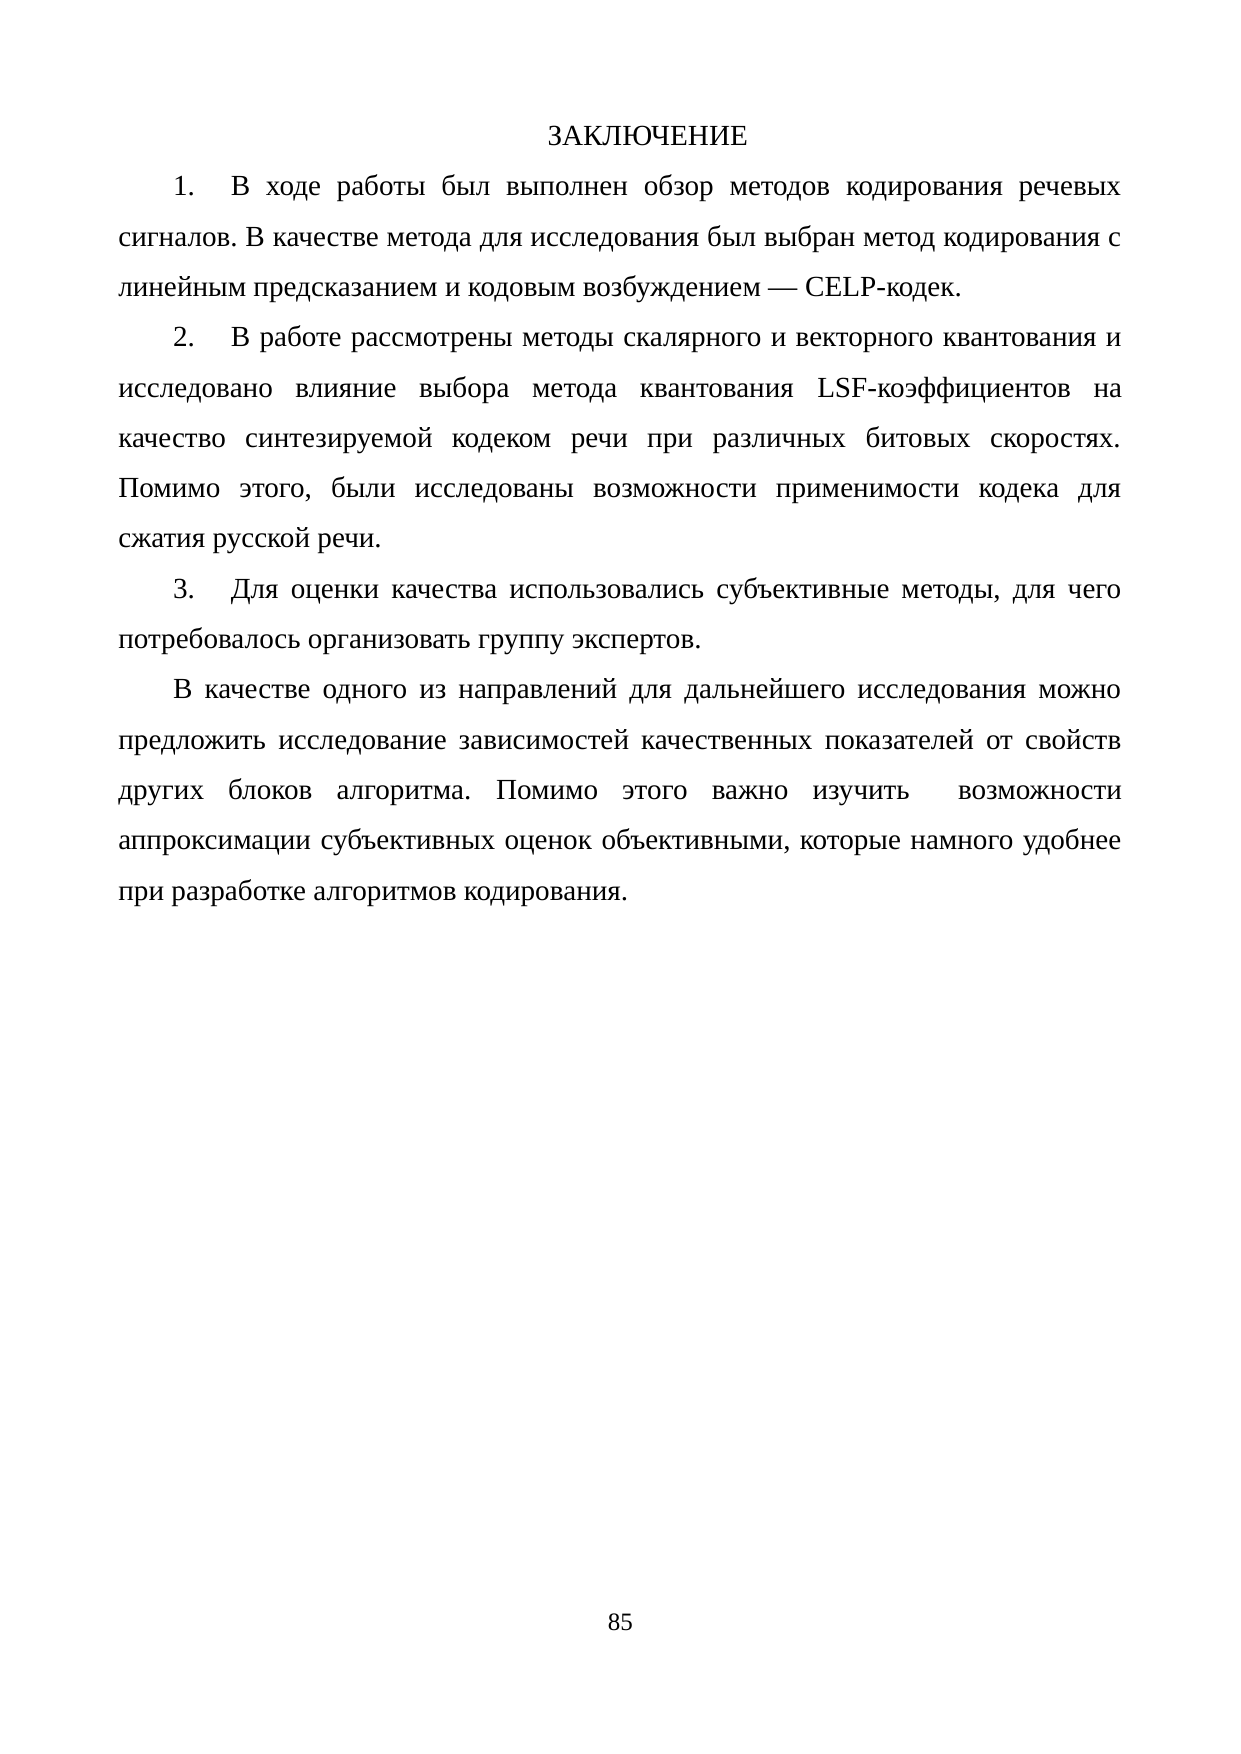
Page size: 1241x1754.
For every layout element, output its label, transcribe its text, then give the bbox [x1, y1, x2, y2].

list Для оценки качества использовались субъективные методы, для чего потребовалось организовать группу экспертов. [118, 571, 1122, 655]
text ЗАКЛЮЧЕНИЕ [118, 118, 1122, 152]
list В ходе работы был выполнен обзор методов кодирования речевых сигналов. В качестве метода для исследования был выбран метод кодирования с линейным предсказанием и кодовым возбуждением — CELP-кодек. [118, 168, 1122, 303]
text В качестве одного из направлений для дальнейшего исследования можно предложить исследование зависимостей качественных показателей от свойств других блоков алгоритма. Помимо этого важно изучить возможности аппроксимации субъективных оценок объективными, которые намного удобнее при разработке алгоритмов кодирования. [118, 672, 1122, 906]
list В работе рассмотрены методы скалярного и векторного квантования и исследовано влияние выбора метода квантования LSF-коэффициентов на качество синтезируемой кодеком речи при различных битовых скоростях. Помимо этого, были исследованы возможности применимости кодека для сжатия русской речи. [118, 319, 1122, 554]
